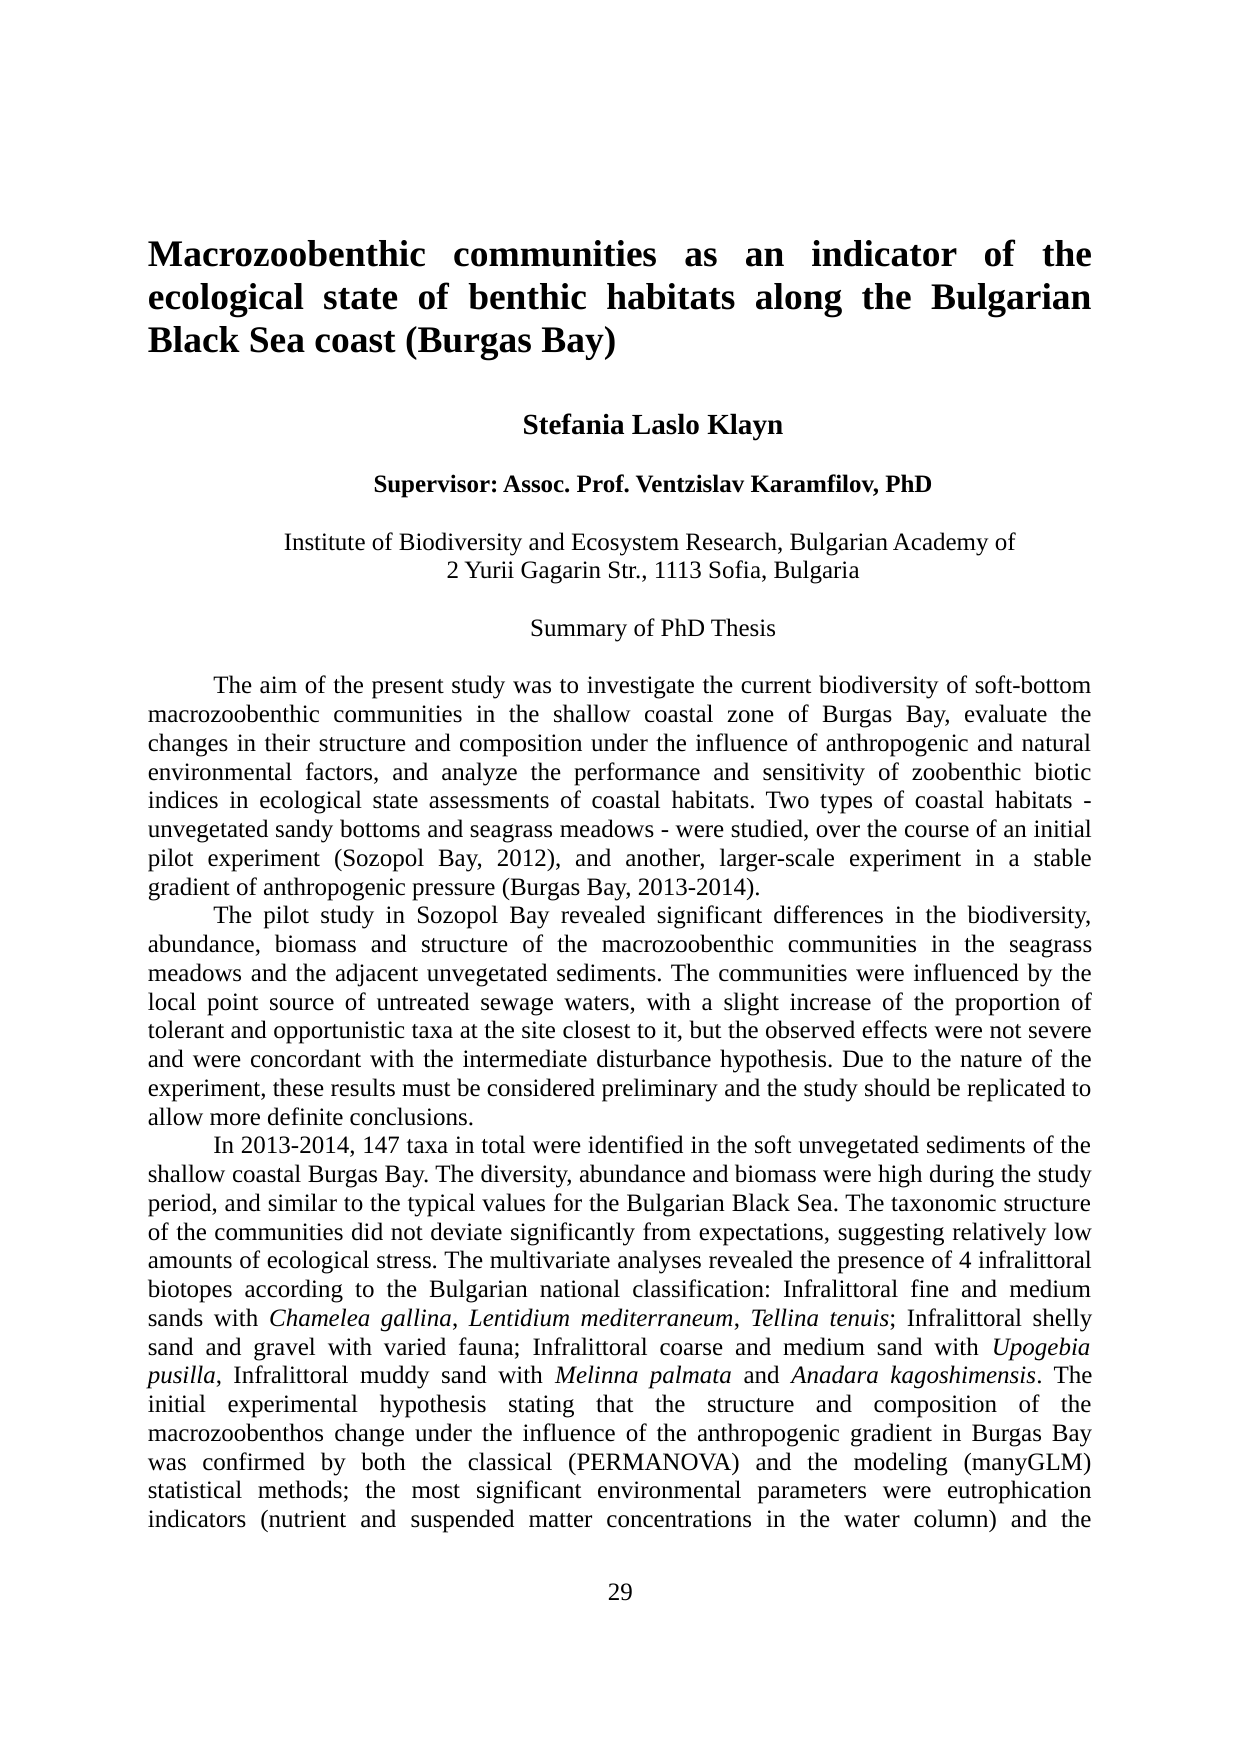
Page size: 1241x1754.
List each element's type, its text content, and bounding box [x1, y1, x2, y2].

text The aim of the present study was to investigate the current biodiversity of soft-bottom macrozoobenthic communities in the shallow coastal zone of Burgas Bay, evaluate the changes in their structure and composition under the influence of anthropogenic and natural environmental factors, and analyze the performance and sensitivity of zoobenthic biotic indices in ecological state assessments of coastal habitats. Two types of coastal habitats - unvegetated sandy bottoms and seagrass meadows - were studied, over the course of an initial pilot experiment (Sozopol Bay, 2012), and another, larger-scale experiment in a stable gradient of anthropogenic pressure (Burgas Bay, 2013-2014). [148, 671, 1093, 901]
text Stefania Laslo Klayn [148, 407, 1093, 441]
text The pilot study in Sozopol Bay revealed significant differences in the biodiversity, abundance, biomass and structure of the macrozoobenthic communities in the seagrass meadows and the adjacent unvegetated sediments. The communities were influenced by the local point source of untreated sewage waters, with a slight increase of the proportion of tolerant and opportunistic taxa at the site closest to it, but the observed effects were not severe and were concordant with the intermediate disturbance hypothesis. Due to the nature of the experiment, these results must be considered preliminary and the study should be replicated to allow more definite conclusions. [148, 901, 1093, 1131]
text Institute of Biodiversity and Ecosystem Research, Bulgarian Academy of [148, 527, 1093, 556]
text Summary of PhD Thesis [148, 613, 1093, 642]
text 2 Yurii Gagarin Str., 1113 Sofia, Bulgaria [148, 556, 1093, 584]
subtitle Macrozoobenthic communities as an indicator of the ecological state of benthic habitats along the Bulgarian Black Sea coast (Burgas Bay) [148, 232, 1093, 361]
text In 2013-2014, 147 taxa in total were identified in the soft unvegetated sediments of the shallow coastal Burgas Bay. The diversity, abundance and biomass were high during the study period, and similar to the typical values for the Bulgarian Black Sea. The taxonomic structure of the communities did not deviate significantly from expectations, suggesting relatively low amounts of ecological stress. The multivariate analyses revealed the presence of 4 infralittoral biotopes according to the Bulgarian national classification: Infralittoral fine and medium sands with Chamelea gallina, Lentidium mediterraneum, Tellina tenuis; Infralittoral shelly sand and gravel with varied fauna; Infralittoral coarse and medium sand with Upogebia pusilla, Infralittoral muddy sand with Melinna palmata and Anadara kagoshimensis. The initial experimental hypothesis stating that the structure and composition of the macrozoobenthos change under the influence of the anthropogenic gradient in Burgas Bay was confirmed by both the classical (PERMANOVA) and the modeling (manyGLM) statistical methods; the most significant environmental parameters were eutrophication indicators (nutrient and suspended matter concentrations in the water column) and the [148, 1131, 1093, 1533]
text Supervisor: Assoc. Prof. Ventzislav Karamfilov, PhD [148, 469, 1093, 498]
